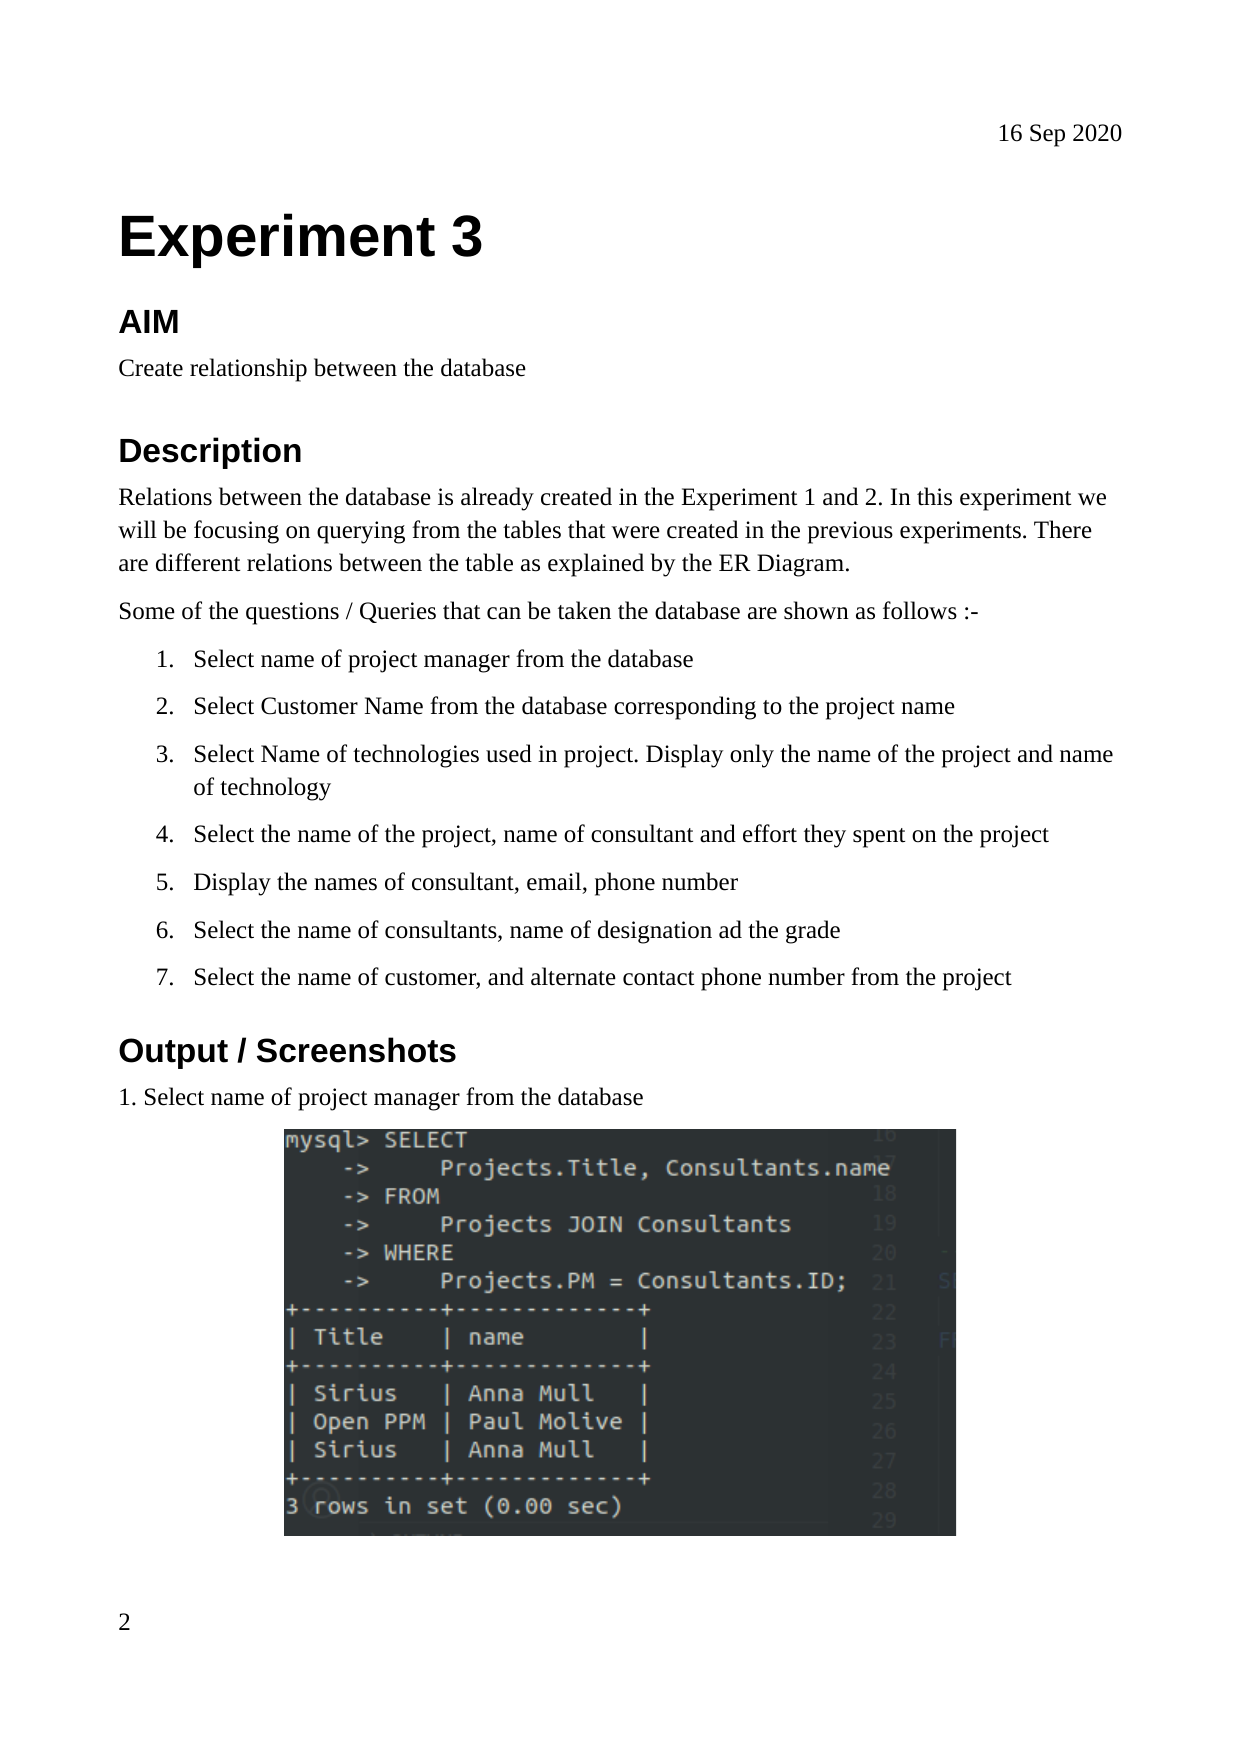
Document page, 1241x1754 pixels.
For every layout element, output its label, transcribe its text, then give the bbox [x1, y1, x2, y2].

picture [284, 1129, 957, 1536]
title Experiment 3 [118, 201, 1122, 268]
subtitle AIM [118, 302, 1122, 340]
list Select name of project manager from the database [156, 644, 1122, 672]
text Relations between the database is already created in the Experiment 1 and 2. In this experiment we will be focusing on querying from the tables that were created in the previous experiments. There are different relations between the table as explained by the ER Diagram. [118, 482, 1122, 577]
list Select the name of consultants, name of designation ad the grade [156, 915, 1122, 943]
text Some of the questions / Queries that can be taken the database are shown as follows :- [118, 596, 1122, 625]
text Create relationship between the database [118, 353, 1122, 382]
list Select the name of the project, name of consultant and effort they spent on the project [156, 819, 1122, 848]
subtitle Description [118, 431, 1122, 470]
list Display the names of consultant, email, phone number [156, 867, 1122, 896]
subtitle Output / Screenshots [118, 1031, 1122, 1069]
list Select Customer Name from the database corresponding to the project name [156, 691, 1122, 720]
list Select Name of technologies used in project. Display only the name of the project and name of technology [156, 739, 1122, 801]
text 1. Select name of project manager from the database [118, 1082, 1122, 1111]
list Select the name of customer, and alternate contact phone number from the project [156, 962, 1122, 991]
